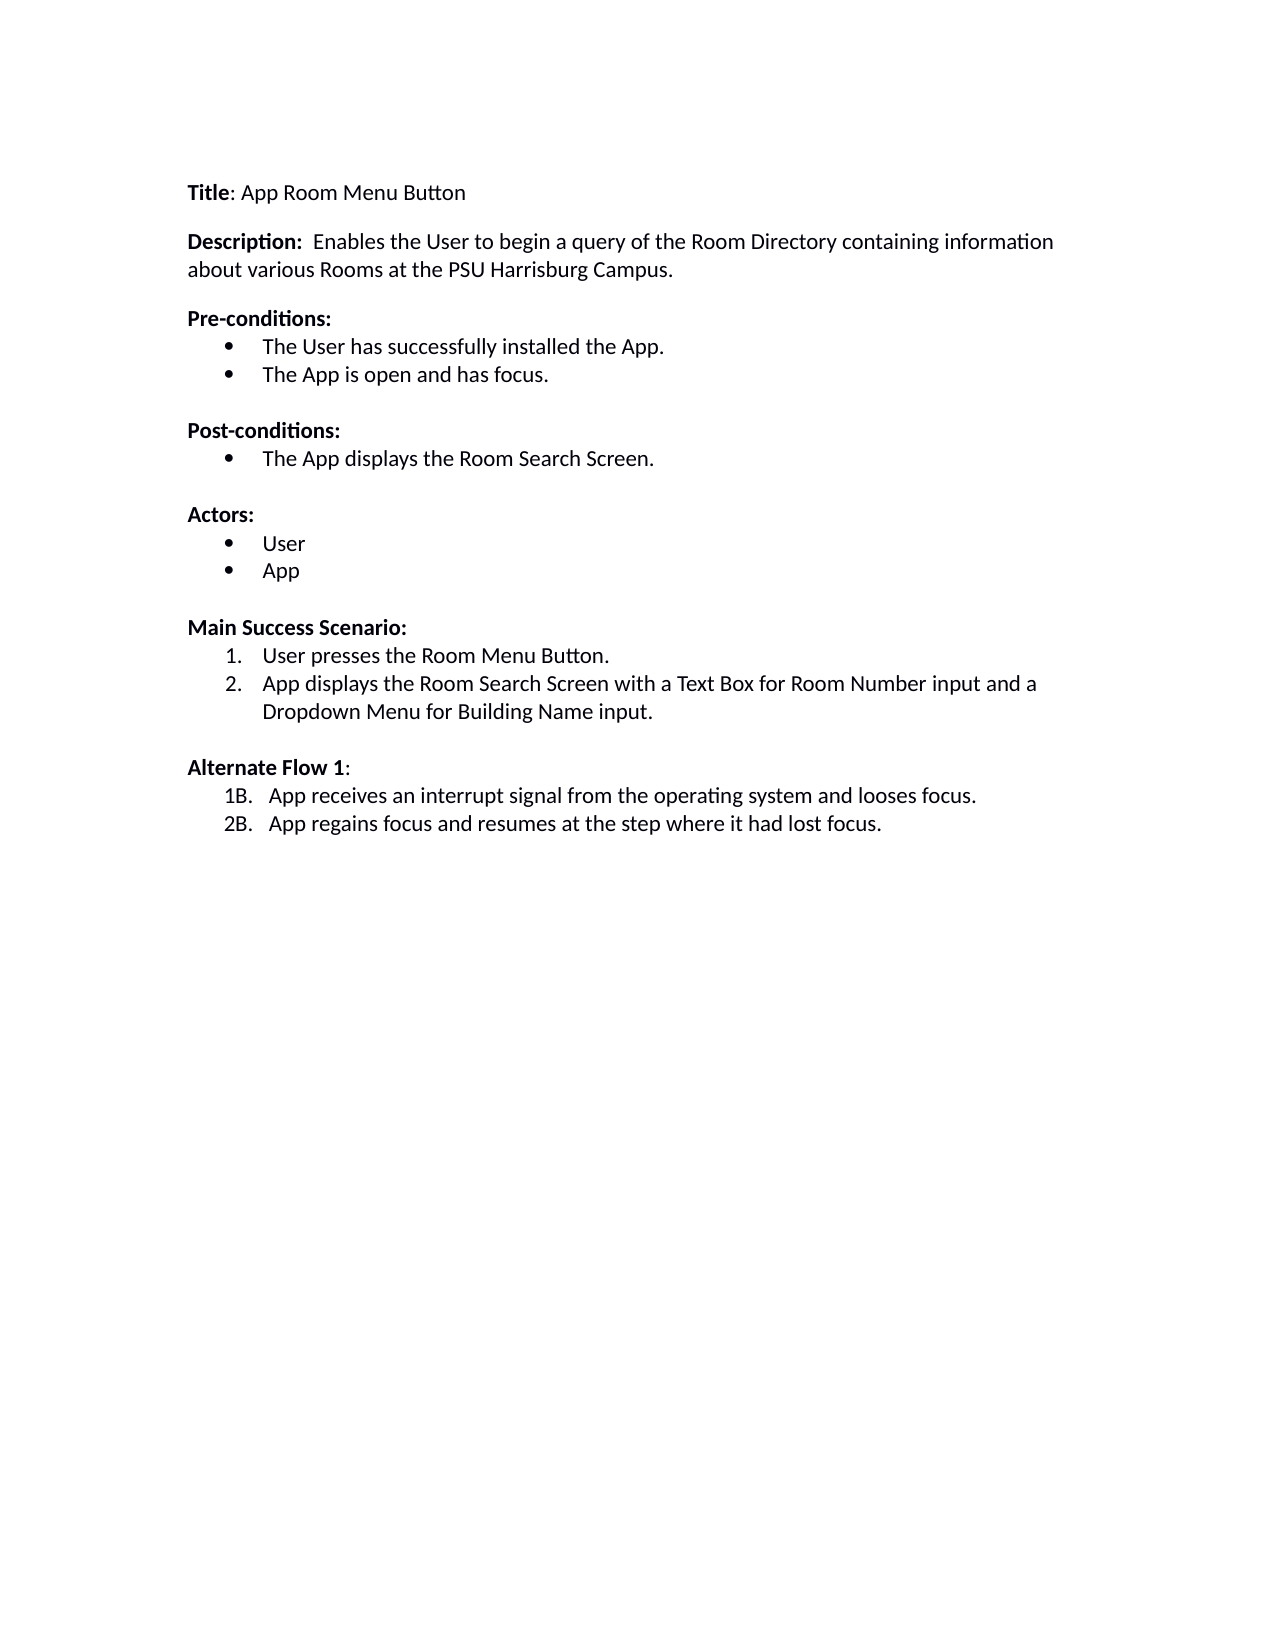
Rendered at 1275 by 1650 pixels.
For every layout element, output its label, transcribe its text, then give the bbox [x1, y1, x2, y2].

list The App is open and has focus. [225, 360, 1087, 388]
text Pre-conditions: [187, 304, 1087, 332]
text Alternate Flow 1: [187, 753, 1087, 782]
text Main Success Scenario: [187, 613, 1087, 641]
text Post-conditions: [187, 417, 1087, 444]
list App [225, 557, 1087, 585]
list The User has successfully installed the App. [225, 332, 1087, 360]
text Title: App Room Menu Button [187, 178, 1087, 206]
list App displays the Room Search Screen with a Text Box for Room Number input and a Dropdown Menu for Building Name input. [225, 669, 1087, 726]
text Description: Enables the User to begin a query of the Room Directory containing information about various Rooms at the PSU Harrisburg Campus. [187, 227, 1087, 283]
text 2B. App regains focus and resumes at the step where it had lost focus. [187, 809, 1087, 838]
list The App displays the Room Search Screen. [225, 444, 1087, 473]
list User presses the Room Menu Button. [225, 641, 1087, 669]
list User [225, 529, 1087, 557]
text 1B. App receives an interrupt signal from the operating system and looses focus. [187, 782, 1087, 809]
text Actors: [187, 501, 1087, 529]
